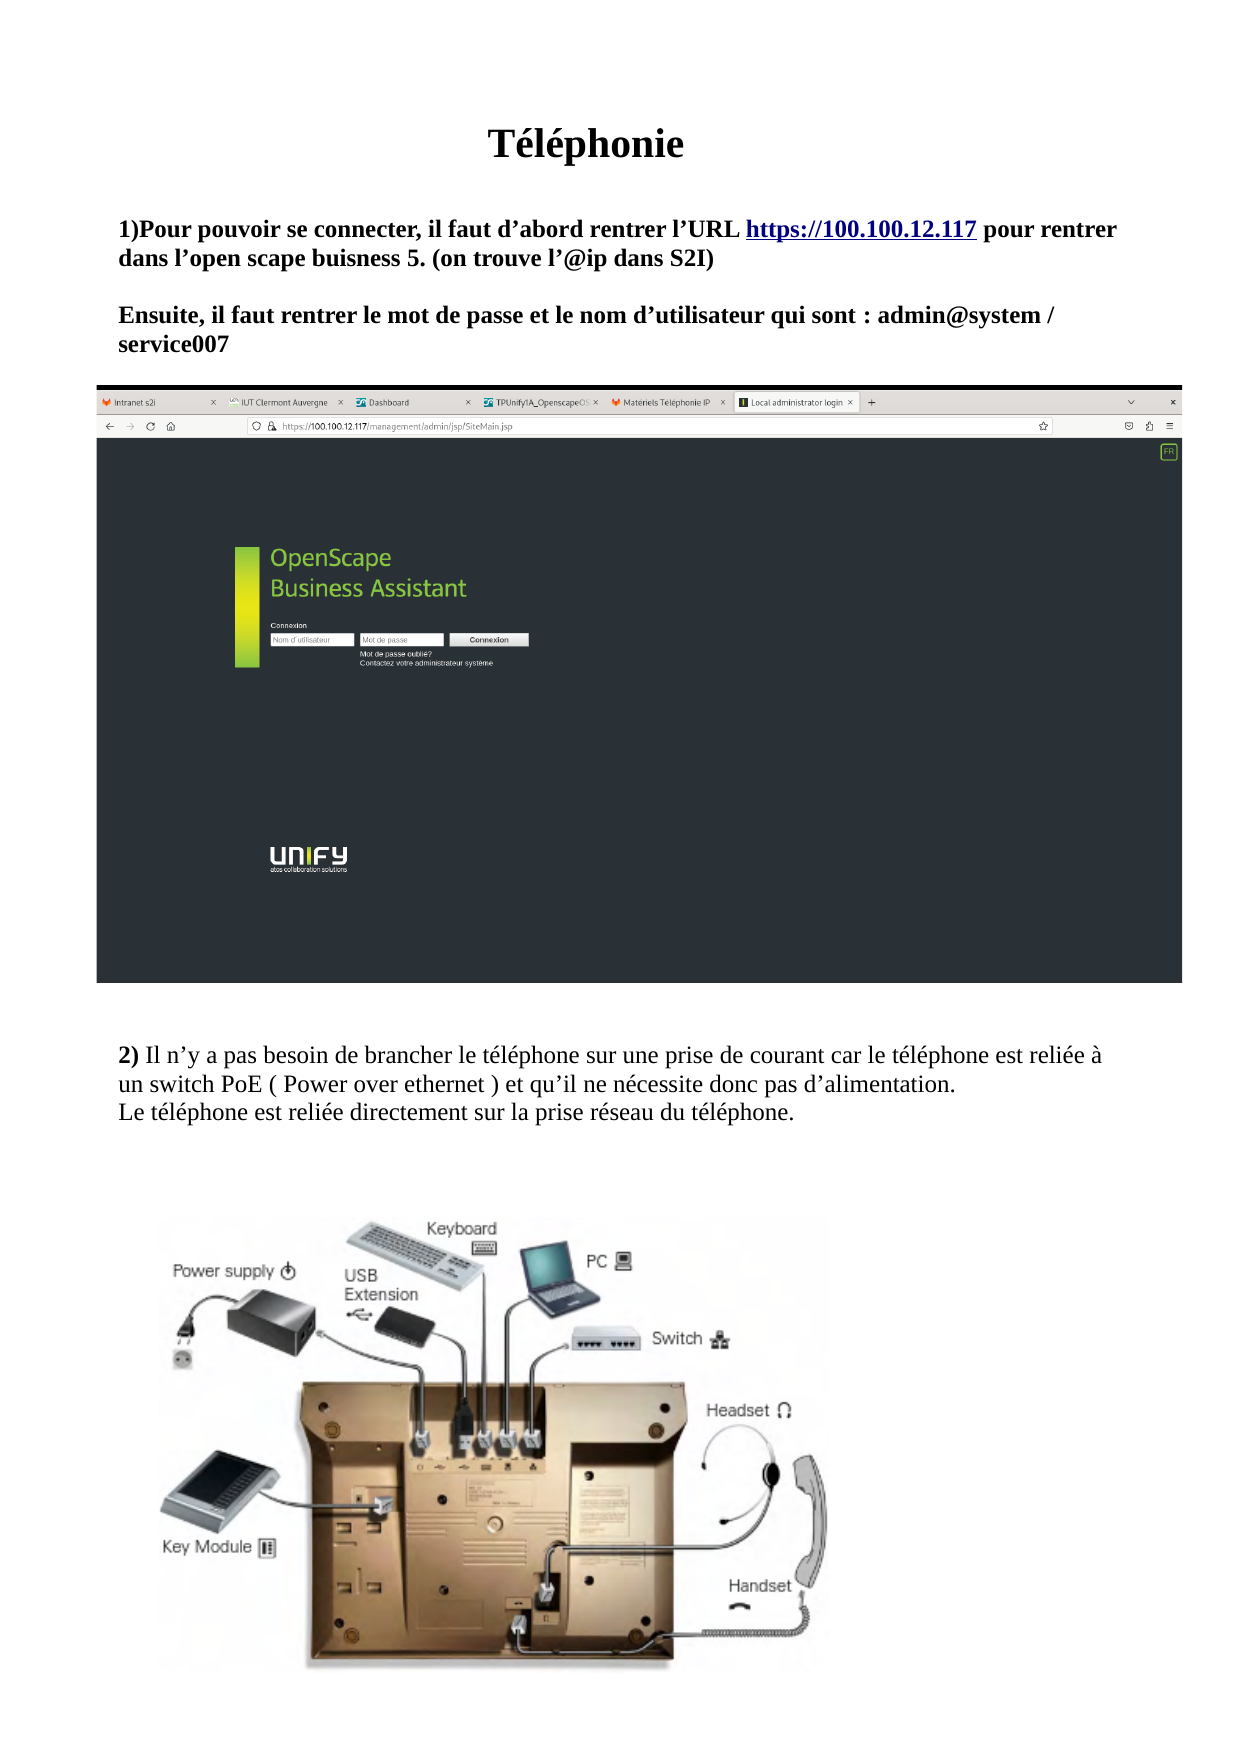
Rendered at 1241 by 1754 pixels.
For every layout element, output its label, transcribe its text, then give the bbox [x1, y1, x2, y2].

text Le téléphone est reliée directement sur la prise réseau du téléphone. [118, 1097, 1122, 1126]
text 1)Pour pouvoir se connecter, il faut d’abord rentrer l’URL https://100.100.12.117 pour rentrer dans l’open scape buisness 5. (on trouve l’@ip dans S2I) [118, 214, 1122, 271]
picture [142, 1191, 882, 1697]
text Ensuite, il faut rentrer le mot de passe et le nom d’utilisateur qui sont : admin@system / service007 [118, 300, 1122, 358]
picture [96, 385, 1183, 983]
text Téléphonie [118, 118, 1122, 166]
text 2) Il n’y a pas besoin de brancher le téléphone sur une prise de courant car le téléphone est reliée à un switch PoE ( Power over ethernet ) et qu’il ne nécessite donc pas d’alimentation. [118, 1040, 1122, 1097]
